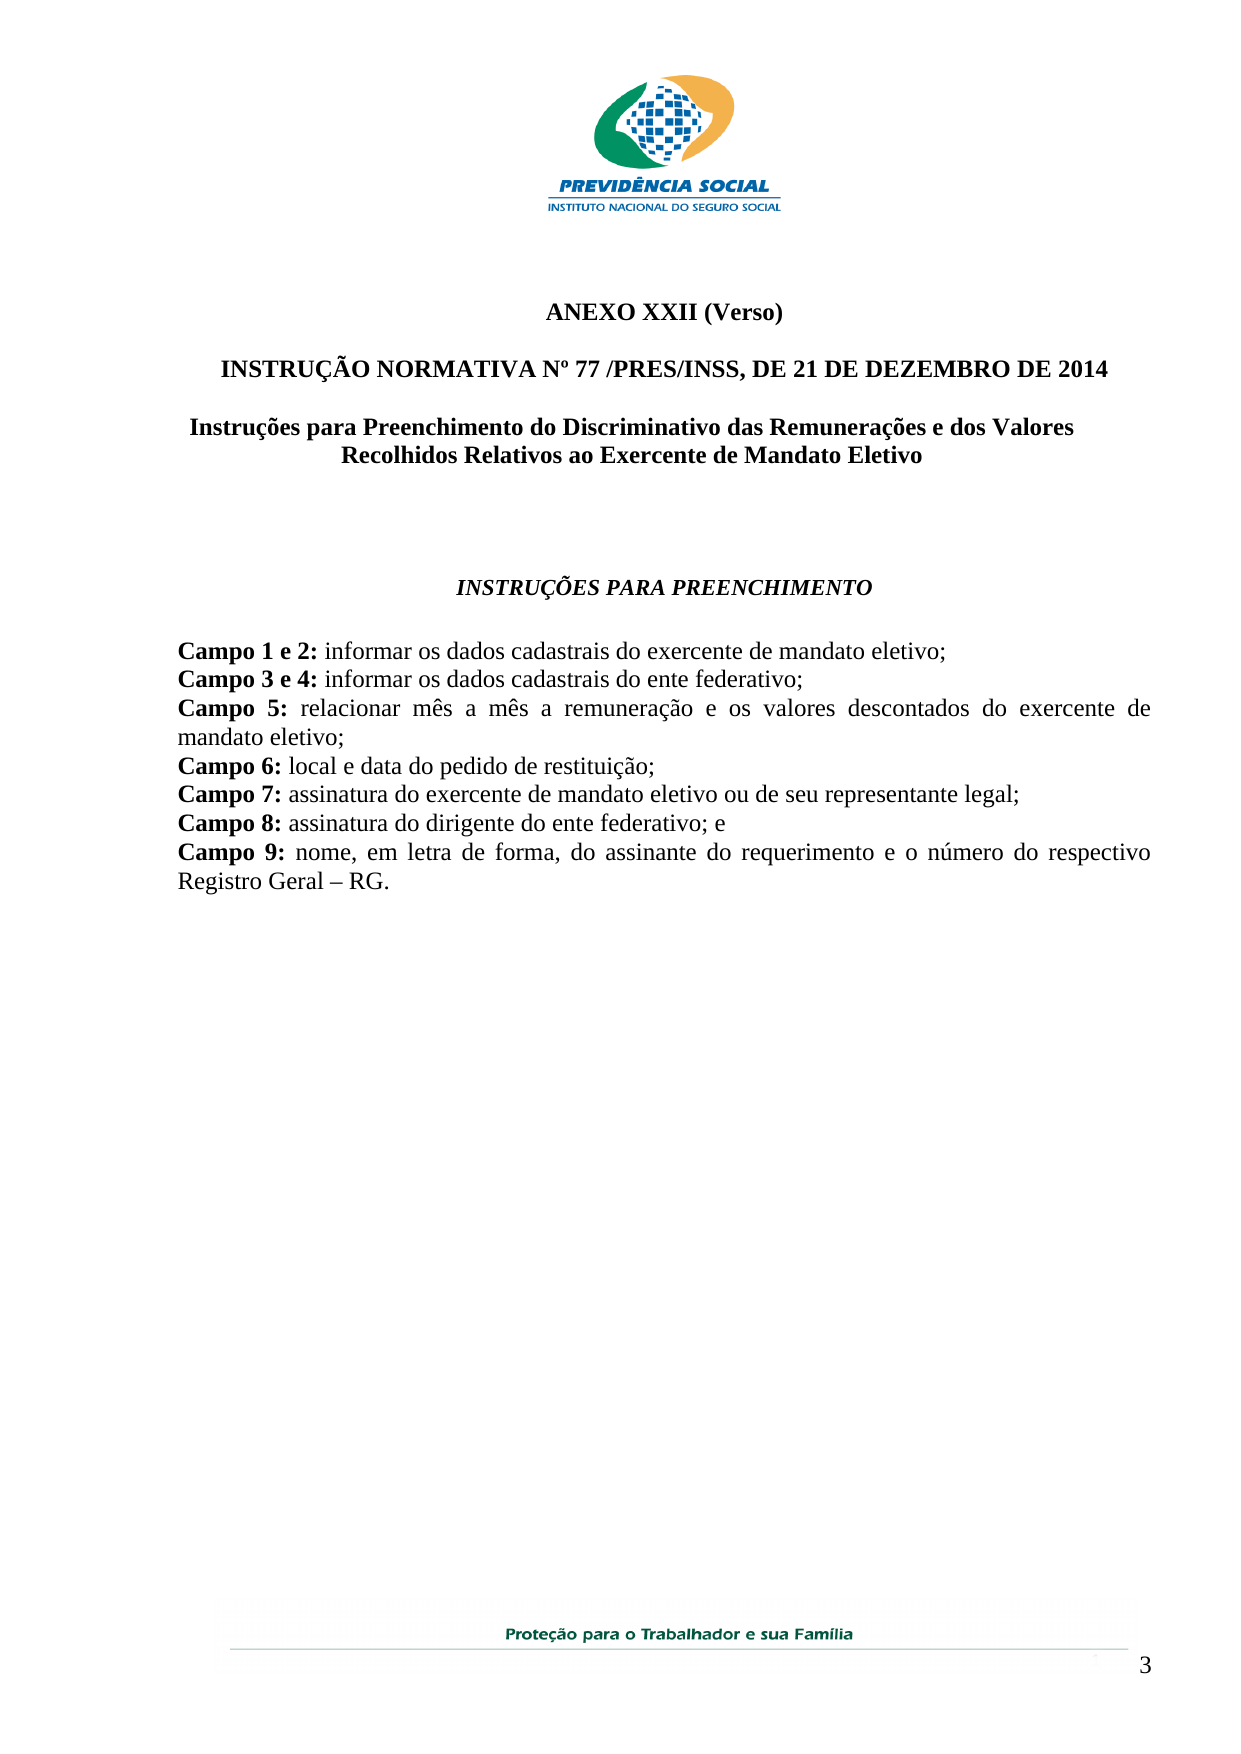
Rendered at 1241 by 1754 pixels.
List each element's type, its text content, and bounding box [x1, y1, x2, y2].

text Campo 3 e 4: informar os dados cadastrais do ente federativo; [177, 664, 1152, 693]
text ANEXO XXII (Verso) [177, 297, 1152, 326]
subtitle Instruções para Preenchimento do Discriminativo das Remunerações e dos Valores Recolhidos Relativos ao Exercente de Mandato Eletivo [177, 412, 1086, 469]
text INSTRUÇÃO NORMATIVA Nº 77 /PRES/INSS, DE 21 DE DEZEMBRO DE 2014 [177, 354, 1152, 383]
picture [212, 1597, 1139, 1674]
text Campo 7: assinatura do exercente de mandato eletivo ou de seu representante legal; [177, 779, 1152, 808]
subtitle INSTRUÇÕES PARA PREENCHIMENTO [177, 574, 1152, 601]
text Campo 9: nome, em letra de forma, do assinante do requerimento e o número do respectivo Registro Geral – RG. [177, 837, 1152, 894]
text Campo 8: assinatura do dirigente do ente federativo; e [177, 808, 1152, 837]
text Campo 1 e 2: informar os dados cadastrais do exercente de mandato eletivo; [177, 636, 1152, 664]
picture [548, 75, 781, 211]
text Campo 5: relacionar mês a mês a remuneração e os valores descontados do exercente de mandato eletivo; [177, 693, 1152, 751]
text Campo 6: local e data do pedido de restituição; [177, 751, 1152, 779]
